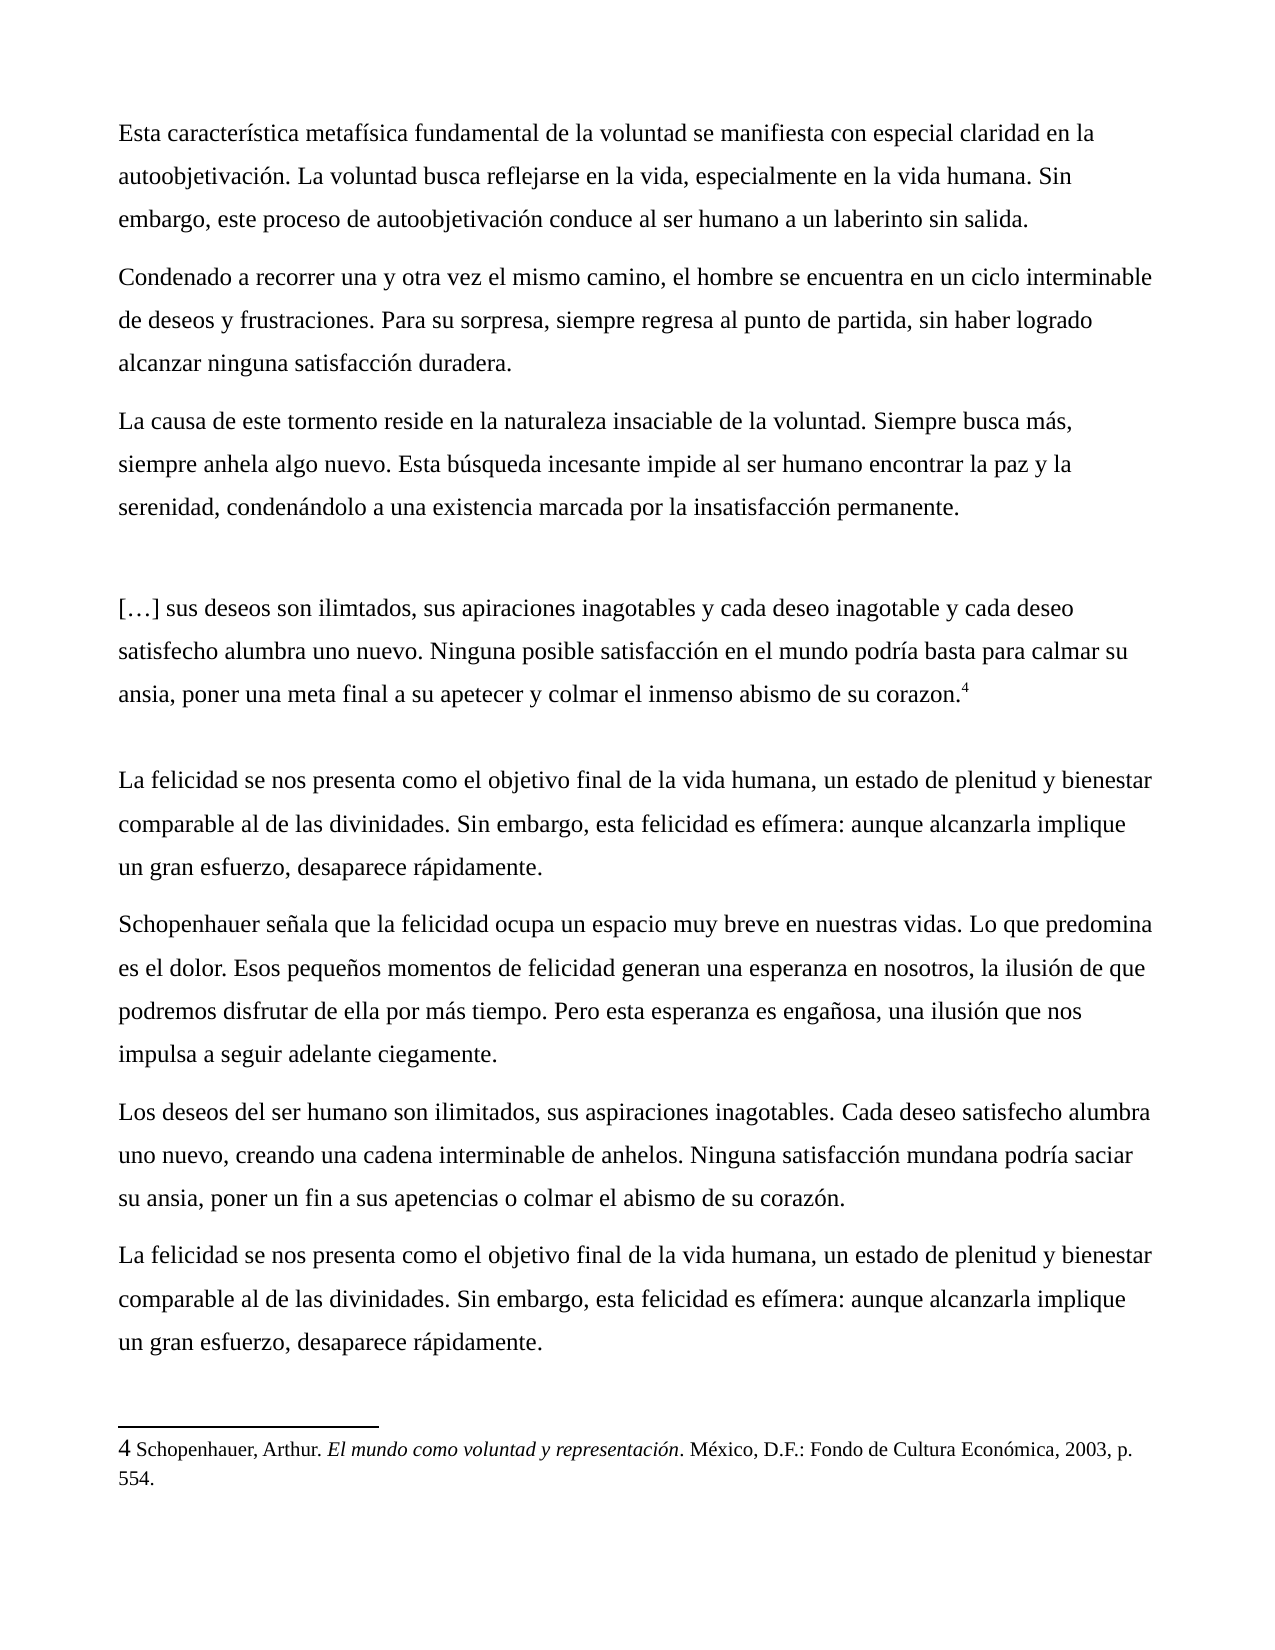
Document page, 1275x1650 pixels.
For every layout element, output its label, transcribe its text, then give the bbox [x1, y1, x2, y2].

text […] sus deseos son ilimtados, sus apiraciones inagotables y cada deseo inagotable y cada deseo satisfecho alumbra uno nuevo. Ninguna posible satisfacción en el mundo podría basta para calmar su ansia, poner una meta final a su apetecer y colmar el inmenso abismo de su corazon. [118, 593, 1157, 708]
text La felicidad se nos presenta como el objetivo final de la vida humana, un estado de plenitud y bienestar comparable al de las divinidades. Sin embargo, esta felicidad es efímera: aunque alcanzarla implique un gran esfuerzo, desaparece rápidamente. [118, 766, 1157, 881]
text Condenado a recorrer una y otra vez el mismo camino, el hombre se encuentra en un ciclo interminable de deseos y frustraciones. Para su sorpresa, siempre regresa al punto de partida, sin haber logrado alcanzar ninguna satisfacción duradera. [118, 262, 1157, 377]
text Esta característica metafísica fundamental de la voluntad se manifiesta con especial claridad en la autoobjetivación. La voluntad busca reflejarse en la vida, especialmente en la vida humana. Sin embargo, este proceso de autoobjetivación conduce al ser humano a un laberinto sin salida. [118, 118, 1157, 233]
text Schopenhauer, Arthur. El mundo como voluntad y representación. México, D.F.: Fondo de Cultura Económica, 2003, p. 554. [118, 1433, 1157, 1490]
text Los deseos del ser humano son ilimitados, sus aspiraciones inagotables. Cada deseo satisfecho alumbra uno nuevo, creando una cadena interminable de anhelos. Ninguna satisfacción mundana podría saciar su ansia, poner un fin a sus apetencias o colmar el abismo de su corazón. [118, 1097, 1157, 1212]
text La felicidad se nos presenta como el objetivo final de la vida humana, un estado de plenitud y bienestar comparable al de las divinidades. Sin embargo, esta felicidad es efímera: aunque alcanzarla implique un gran esfuerzo, desaparece rápidamente. [118, 1241, 1157, 1356]
text Schopenhauer señala que la felicidad ocupa un espacio muy breve en nuestras vidas. Lo que predomina es el dolor. Esos pequeños momentos de felicidad generan una esperanza en nosotros, la ilusión de que podremos disfrutar de ella por más tiempo. Pero esta esperanza es engañosa, una ilusión que nos impulsa a seguir adelante ciegamente. [118, 909, 1157, 1068]
text La causa de este tormento reside en la naturaleza insaciable de la voluntad. Siempre busca más, siempre anhela algo nuevo. Esta búsqueda incesante impide al ser humano encontrar la paz y la serenidad, condenándolo a una existencia marcada por la insatisfacción permanente. [118, 406, 1157, 521]
